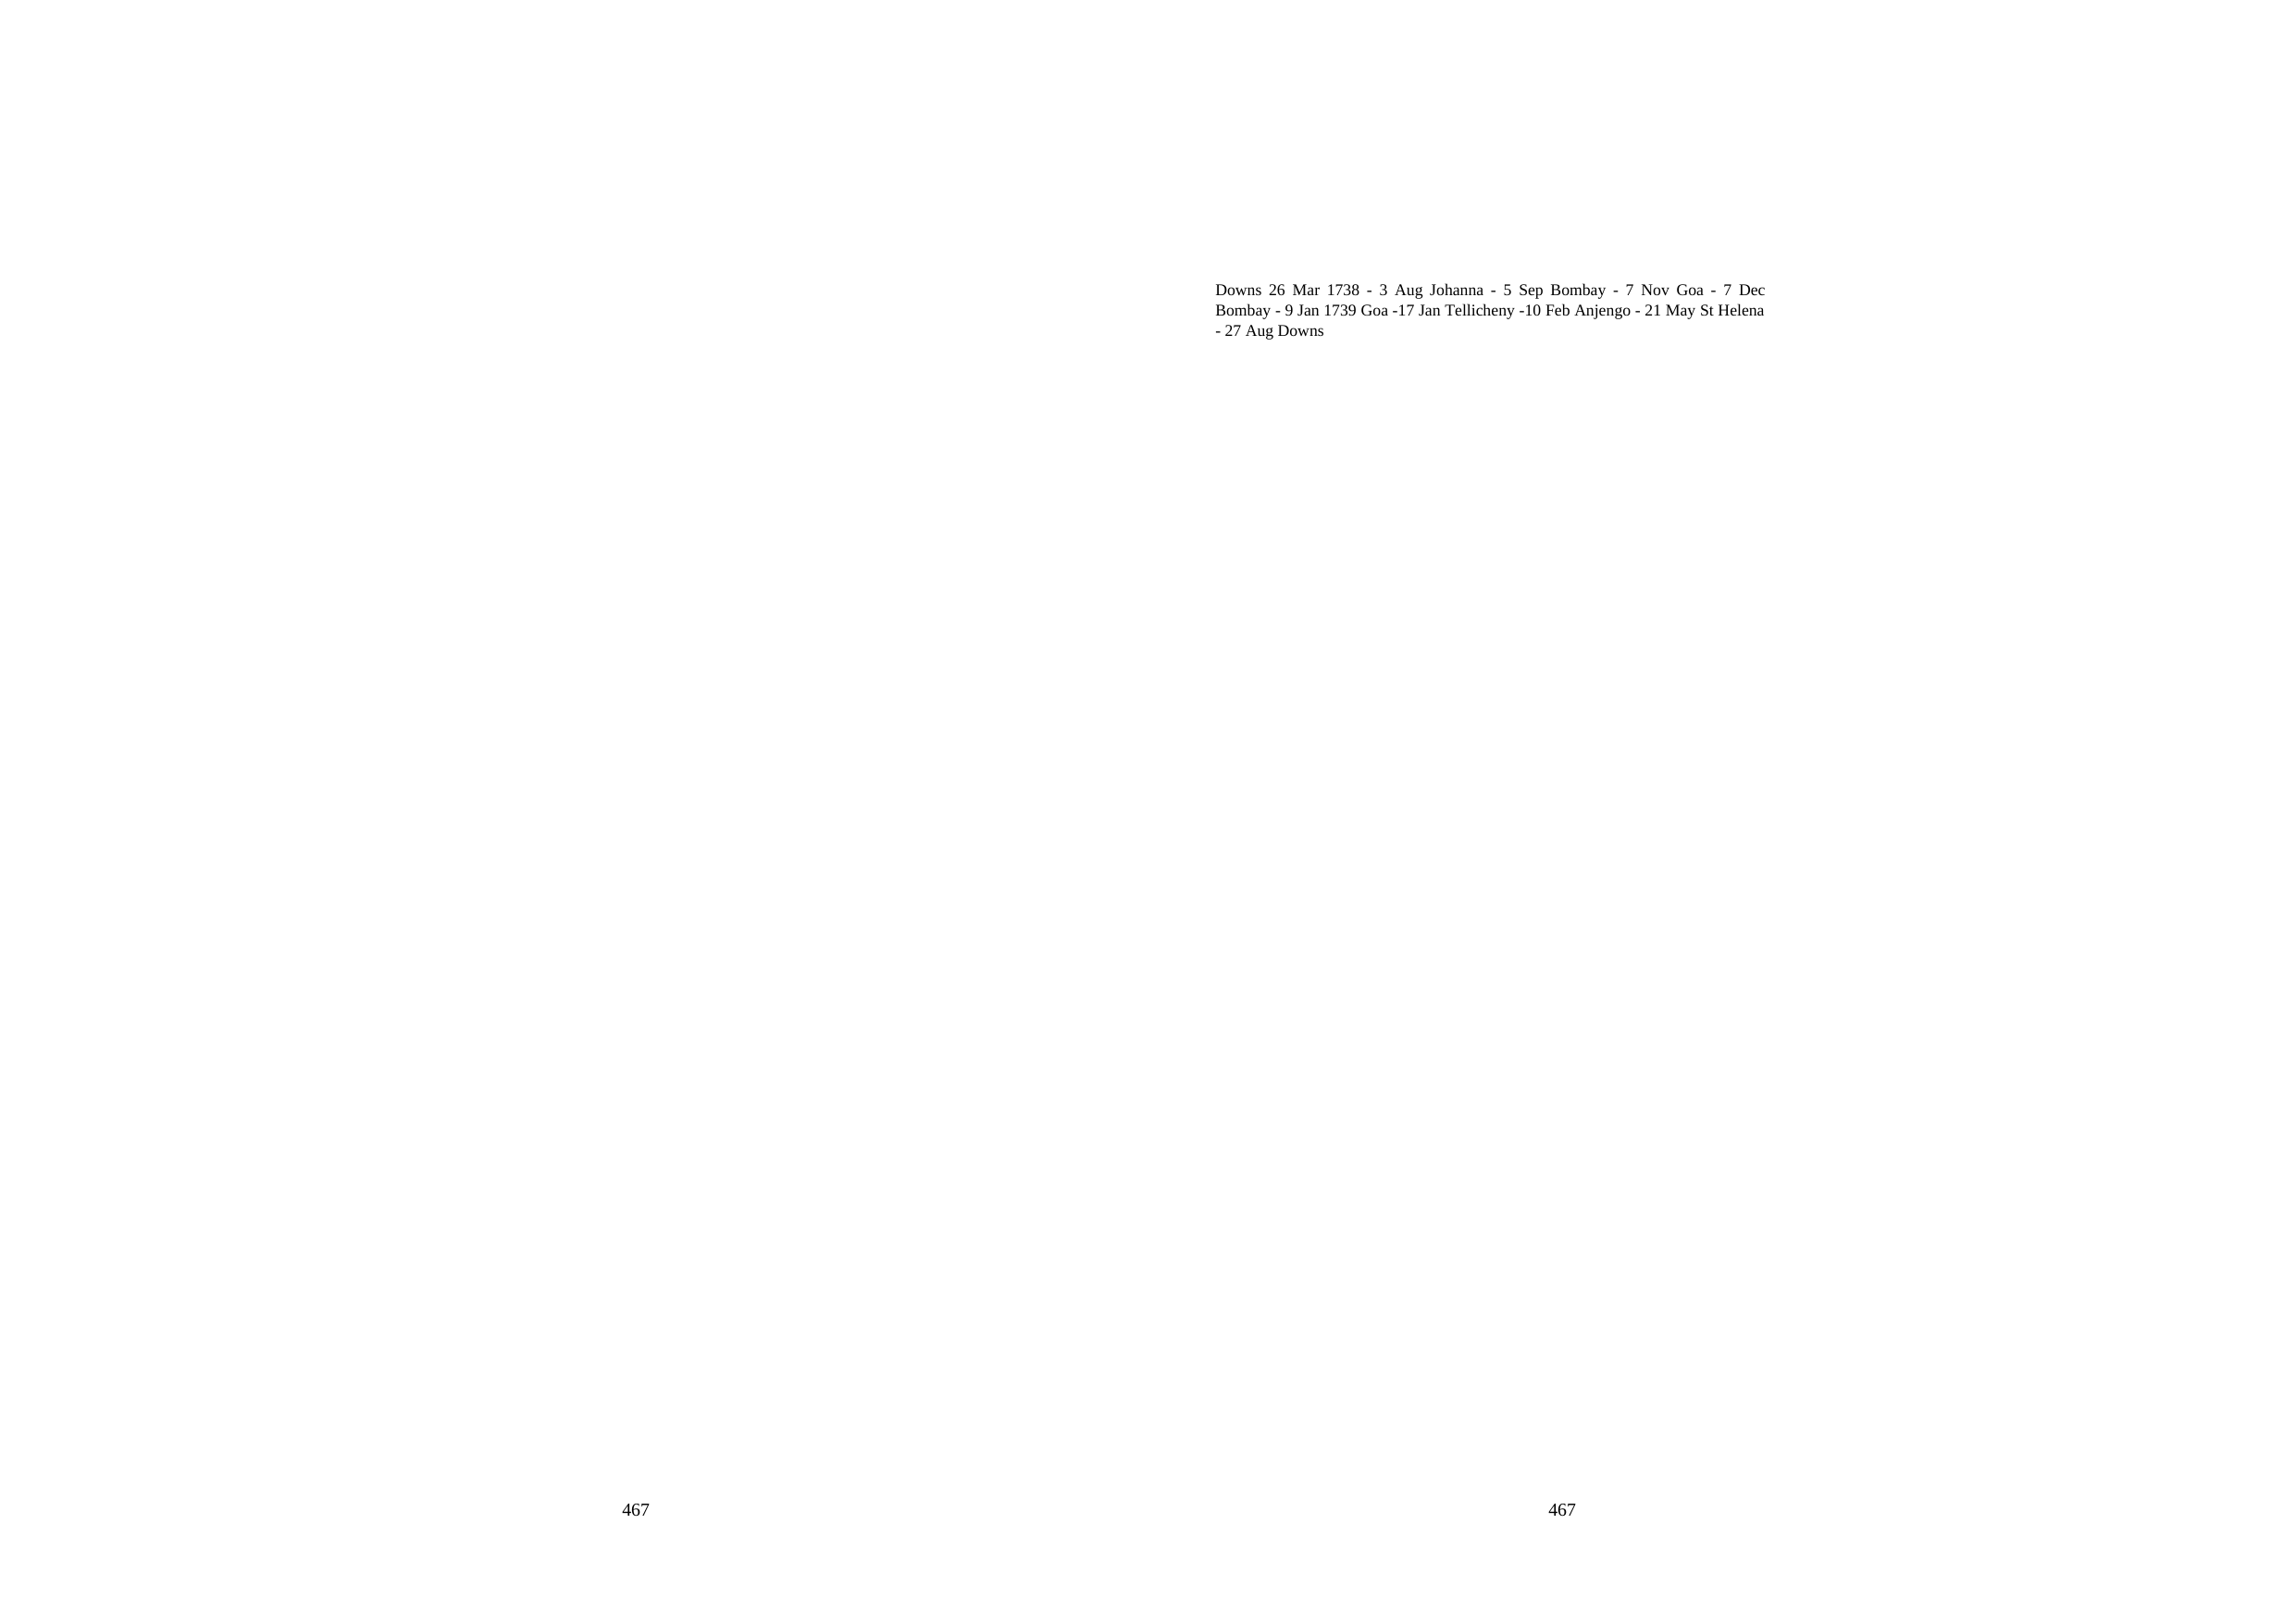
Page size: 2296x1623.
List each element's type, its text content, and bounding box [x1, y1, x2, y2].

text Downs 26 Mar 1738 - 3 Aug Johanna - 5 Sep Bombay - 7 Nov Goa - 7 Dec Bombay - 9 Jan 1739 Goa -17 Jan Tellicheny -10 Feb Anjengo - 21 May St Helena - 27 Aug Downs [1215, 279, 1766, 341]
